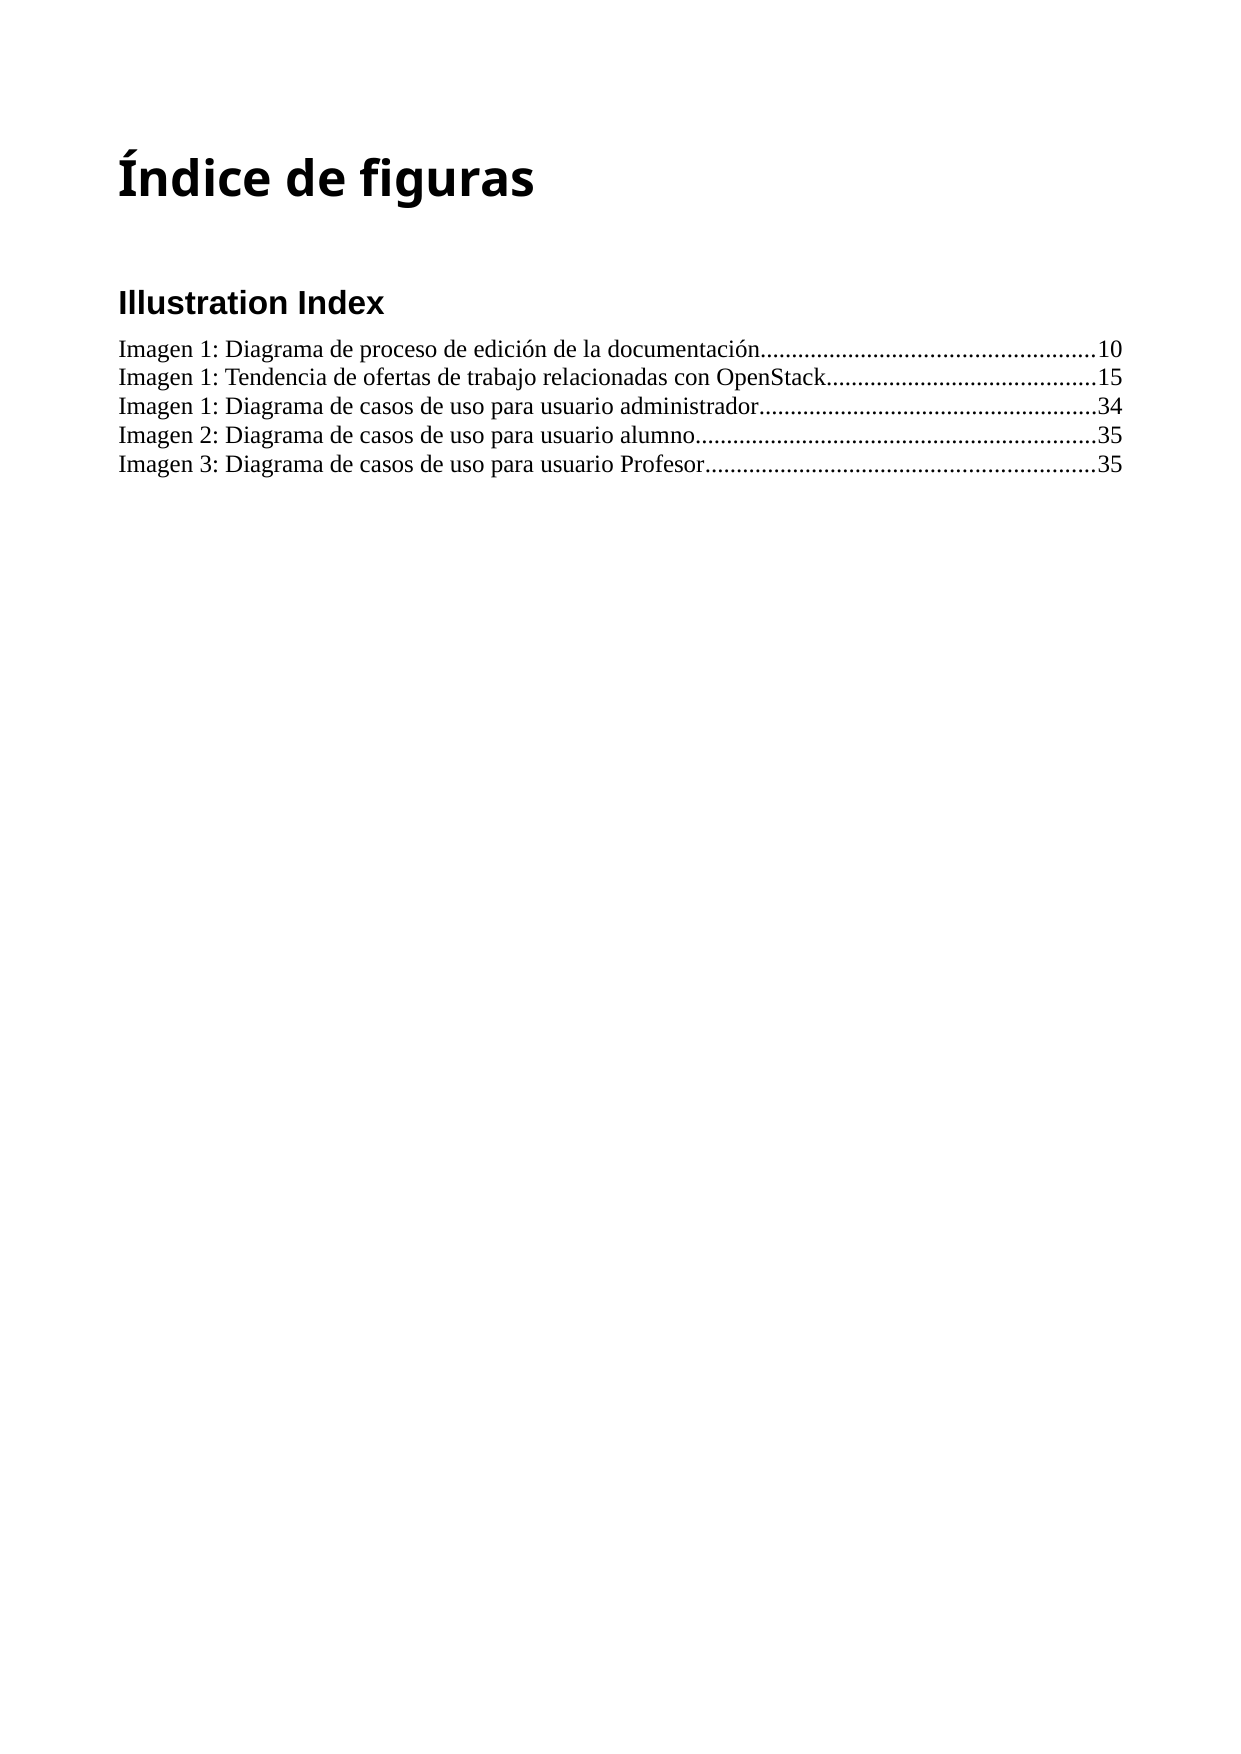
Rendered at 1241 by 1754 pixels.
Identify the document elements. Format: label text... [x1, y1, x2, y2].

subtitle Illustration Index [118, 283, 1122, 321]
text Imagen 1: Diagrama de proceso de edición de la documentación 10 [118, 334, 1122, 362]
text Imagen 2: Diagrama de casos de uso para usuario alumno 35 [118, 420, 1122, 449]
title Índice de figuras [118, 143, 1122, 211]
text Imagen 1: Tendencia de ofertas de trabajo relacionadas con OpenStack 15 [118, 362, 1122, 391]
text Imagen 1: Diagrama de casos de uso para usuario administrador 34 [118, 391, 1122, 420]
text Imagen 3: Diagrama de casos de uso para usuario Profesor 35 [118, 449, 1122, 477]
